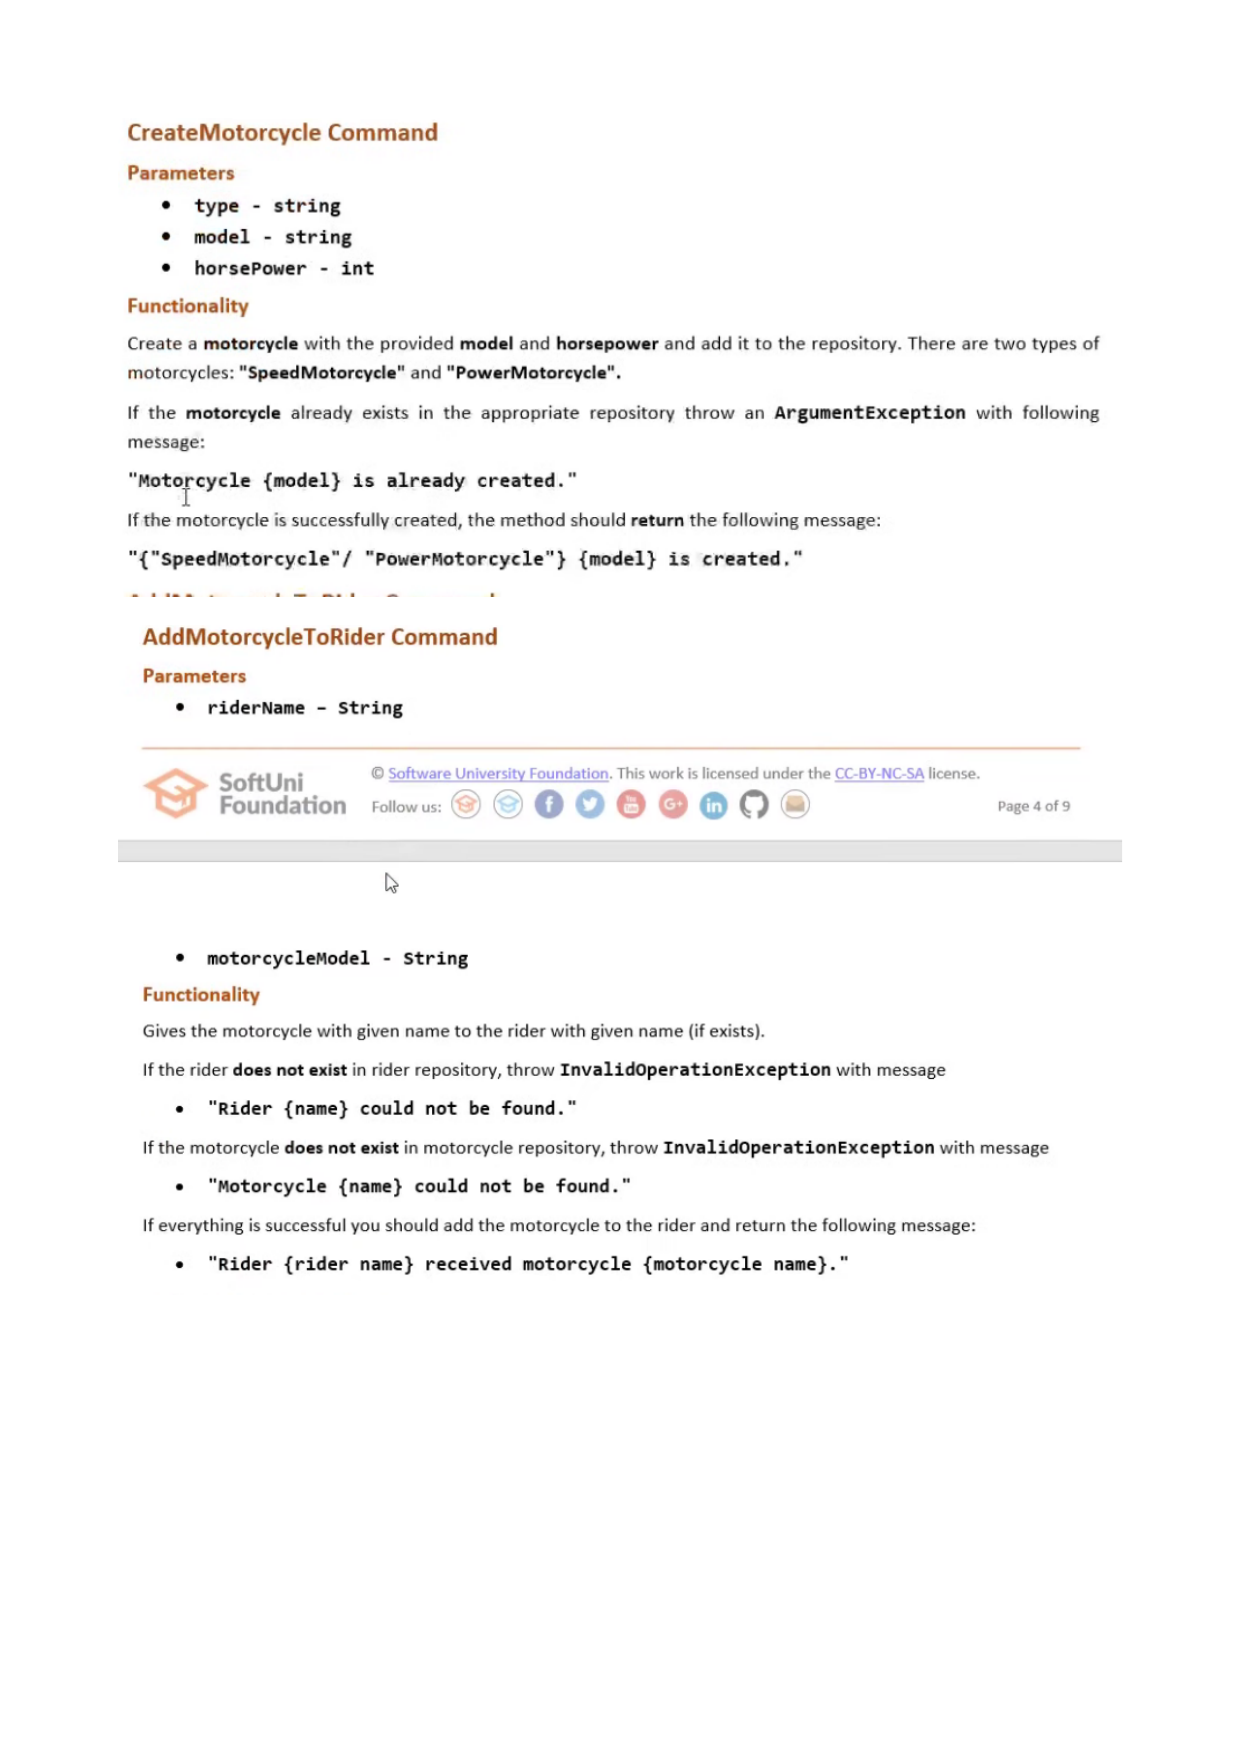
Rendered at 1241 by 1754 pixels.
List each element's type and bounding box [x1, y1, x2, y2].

picture [118, 625, 1123, 1295]
picture [118, 118, 1123, 597]
